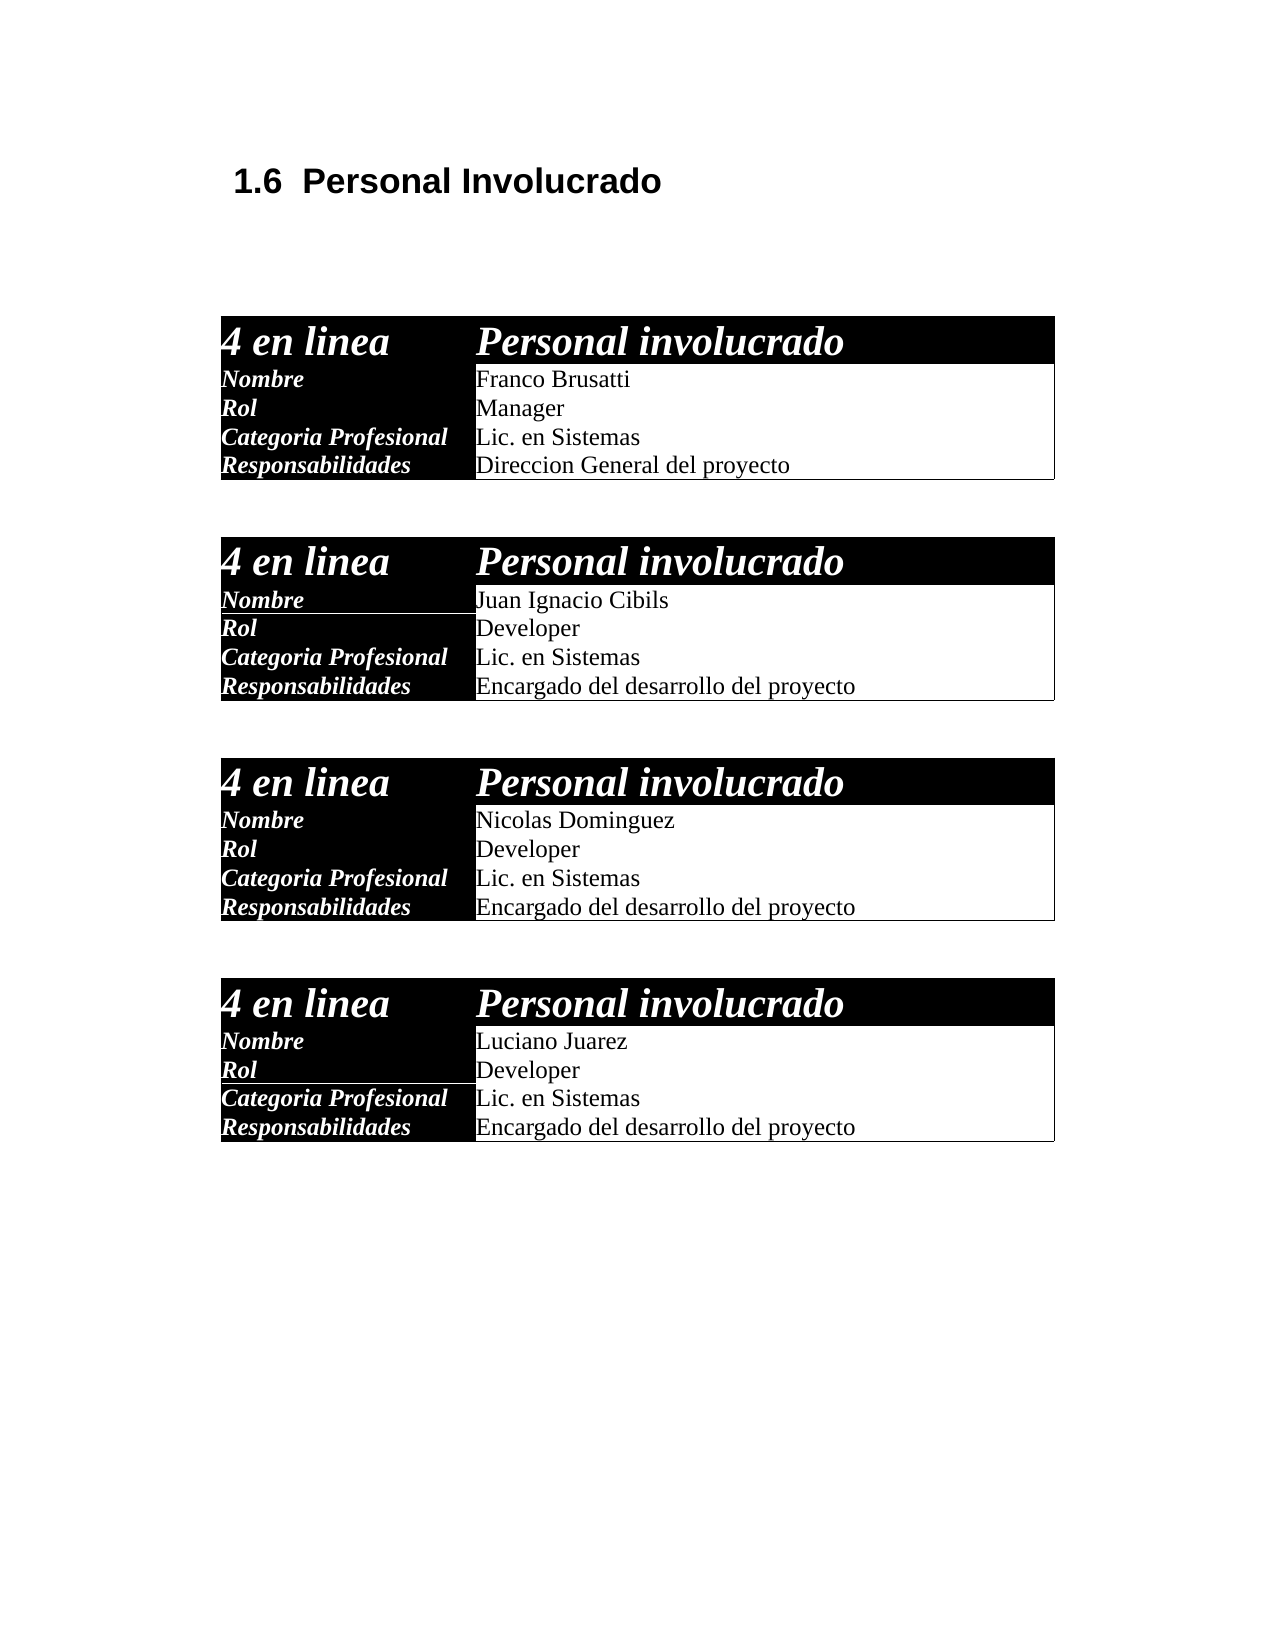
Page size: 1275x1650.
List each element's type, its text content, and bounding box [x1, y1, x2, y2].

table_cell Nombre [222, 805, 476, 834]
table_header Personal involucrado [476, 538, 1054, 585]
table_cell Rol [222, 393, 476, 422]
table_cell Lic. en Sistemas [476, 863, 1054, 892]
table_cell Lic. en Sistemas [476, 422, 1054, 450]
table_cell Responsabilidades [222, 1112, 476, 1141]
table_header 4 en linea [222, 979, 476, 1026]
table_cell Rol [222, 614, 476, 642]
table_cell Categoria Profesional [222, 863, 476, 892]
table_cell Developer [476, 834, 1054, 863]
table_cell Categoria Profesional [222, 1084, 476, 1112]
table_cell Nicolas Dominguez [476, 805, 1054, 834]
table_cell Categoria Profesional [222, 642, 476, 671]
table_cell Direccion General del proyecto [476, 450, 1054, 479]
table_header Personal involucrado [476, 979, 1054, 1026]
table_header Personal involucrado [476, 759, 1054, 805]
table_cell Encargado del desarrollo del proyecto [476, 1112, 1054, 1141]
table_cell Franco Brusatti [476, 364, 1054, 393]
table_cell Lic. en Sistemas [476, 642, 1054, 671]
table_cell Nombre [222, 364, 476, 393]
table_cell Manager [476, 393, 1054, 422]
table_cell Responsabilidades [222, 892, 476, 920]
table_header 4 en linea [222, 538, 476, 585]
table_header 4 en linea [222, 759, 476, 805]
table_cell Rol [222, 834, 476, 863]
table_cell Encargado del desarrollo del proyecto [476, 892, 1054, 920]
table_cell Developer [476, 614, 1054, 642]
table_cell Luciano Juarez [476, 1026, 1054, 1055]
list Personal Involucrado [233, 160, 1054, 201]
table_cell Responsabilidades [222, 450, 476, 479]
table_cell Nombre [222, 1026, 476, 1055]
table_cell Categoria Profesional [222, 422, 476, 450]
table_cell Nombre [222, 585, 476, 613]
table_header Personal involucrado [476, 317, 1054, 364]
table_cell Developer [476, 1055, 1054, 1083]
table_cell Rol [222, 1055, 476, 1083]
table_cell Lic. en Sistemas [476, 1084, 1054, 1112]
table_cell Responsabilidades [222, 671, 476, 700]
table_cell Encargado del desarrollo del proyecto [476, 671, 1054, 700]
table_cell Juan Ignacio Cibils [476, 585, 1054, 613]
table_header 4 en linea [222, 317, 476, 364]
